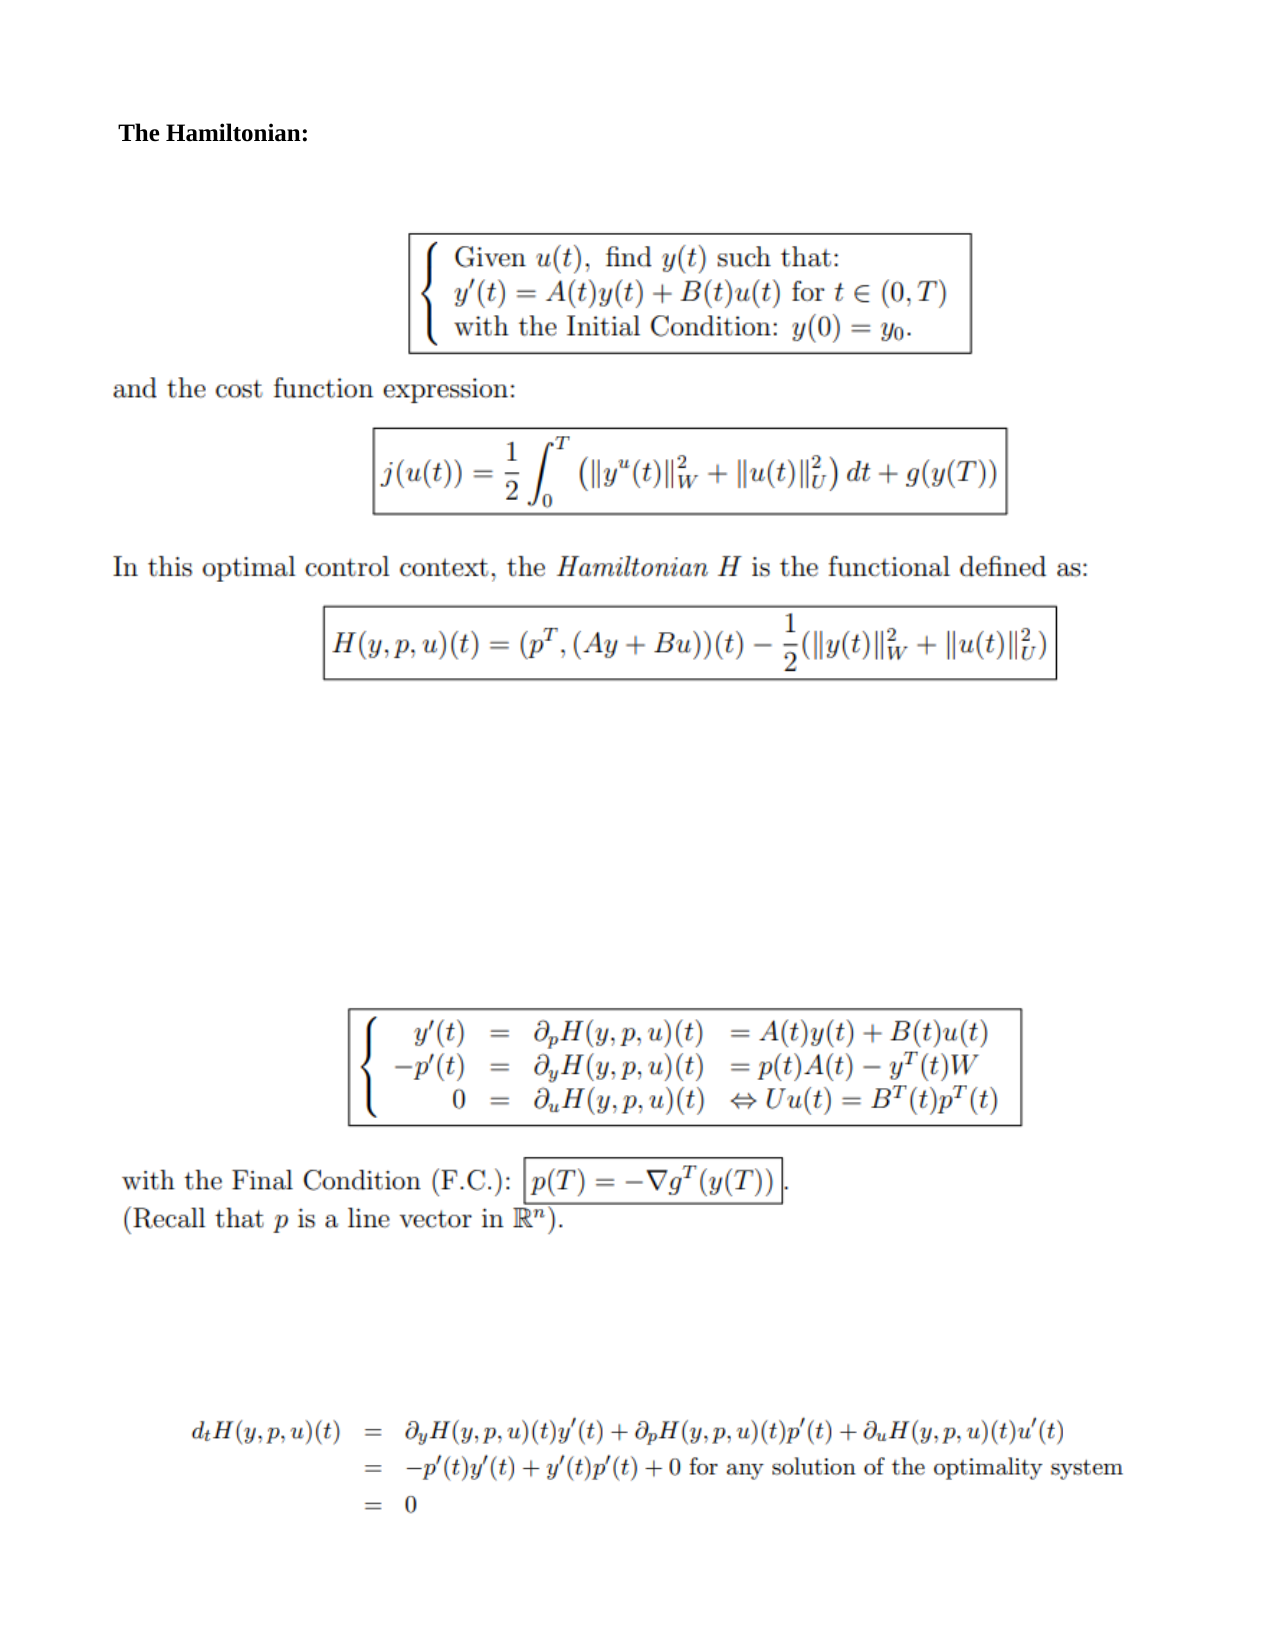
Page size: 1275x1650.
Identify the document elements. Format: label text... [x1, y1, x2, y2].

picture [94, 983, 1134, 1250]
picture [106, 1405, 1146, 1531]
picture [96, 219, 1148, 739]
text The Hamiltonian: [118, 118, 1157, 147]
